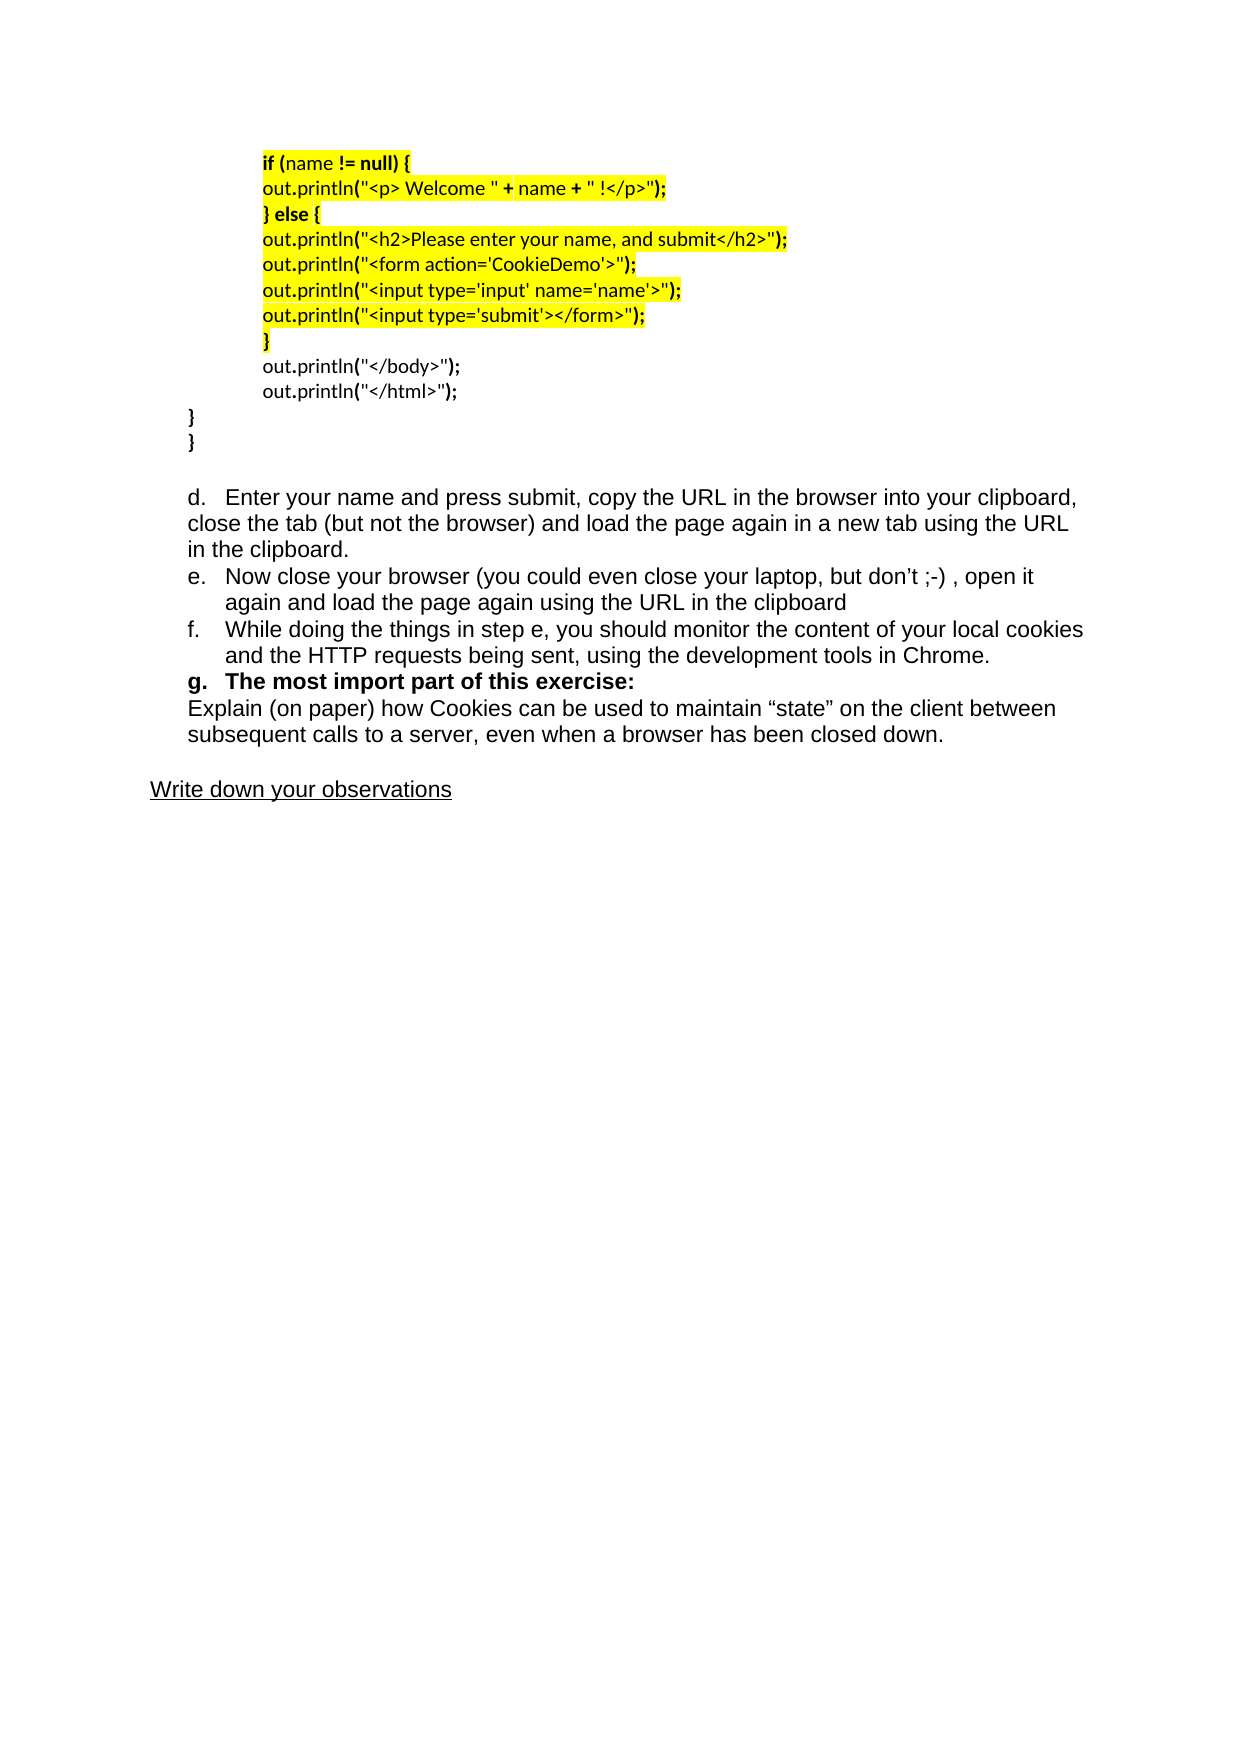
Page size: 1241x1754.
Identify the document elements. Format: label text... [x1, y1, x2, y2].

text if (name != null) { [262, 150, 1090, 175]
list Enter your name and press submit, copy the URL in the browser into your clipboard, close the tab (but not the browser) and load the page again in a new tab using the URL in the clipboard. [187, 484, 1090, 563]
list Now close your browser (you could even close your laptop, but don’t ;-) , open it again and load the page again using the URL in the clipboard [187, 563, 1090, 616]
text } [187, 404, 1090, 429]
text } [262, 328, 1090, 353]
text out.println("<input type='input' name='name'>"); [262, 277, 1090, 302]
text } else { [262, 201, 1090, 226]
text Explain (on paper) how Cookies can be used to maintain “state” on the client between subsequent calls to a server, even when a browser has been closed down. [187, 694, 1090, 747]
text out.println("<h2>Please enter your name, and submit</h2>"); [262, 226, 1090, 252]
text out.println("</html>"); [262, 379, 1090, 404]
list While doing the things in step e, you should monitor the content of your local cookies and the HTTP requests being sent, using the development tools in Chrome. [187, 616, 1090, 668]
text out.println("<p> Welcome " + name + " !</p>"); [262, 175, 1090, 201]
text } [187, 429, 1090, 455]
text Write down your observations [150, 776, 1090, 802]
list The most import part of this exercise: [187, 668, 1090, 694]
text out.println("</body>"); [262, 353, 1090, 379]
text out.println("<form action='CookieDemo'>"); [262, 252, 1090, 277]
text out.println("<input type='submit'></form>"); [262, 302, 1090, 328]
